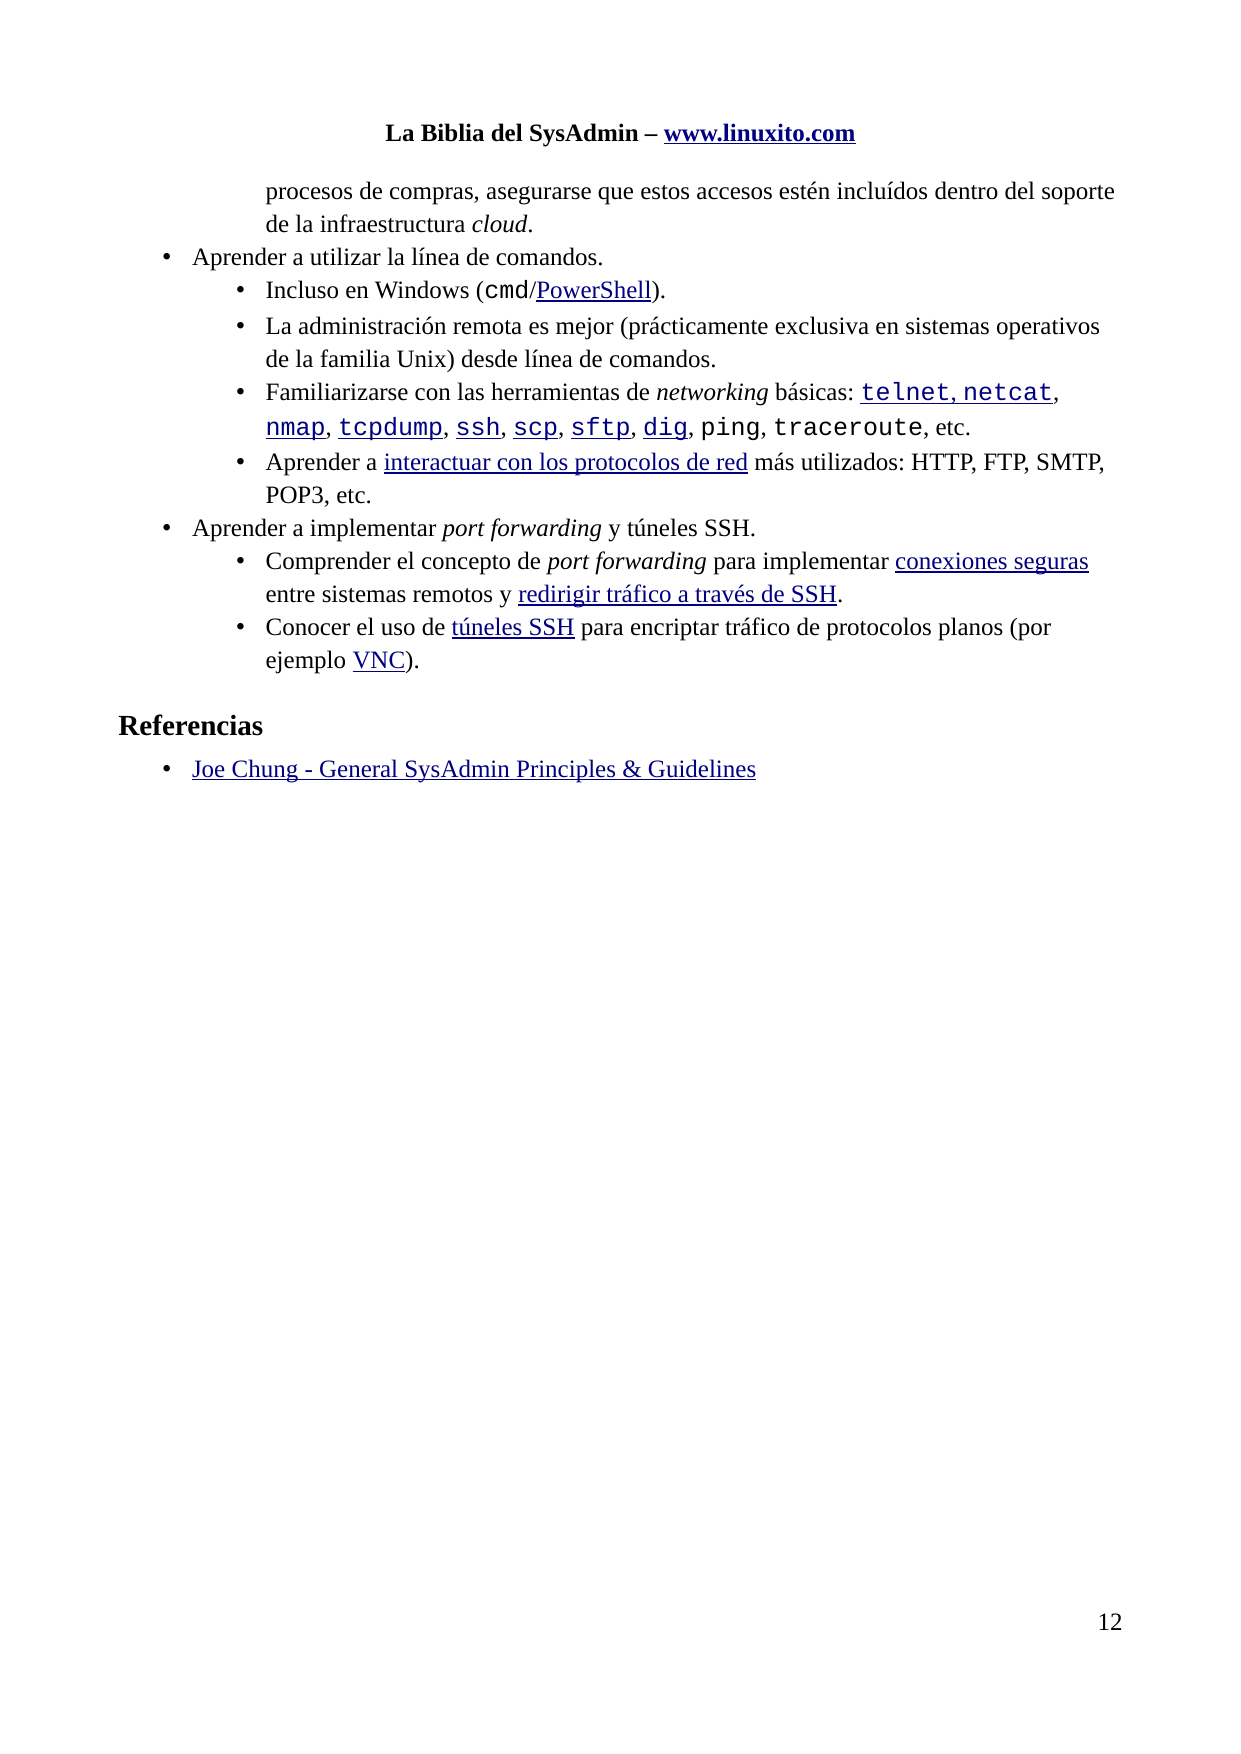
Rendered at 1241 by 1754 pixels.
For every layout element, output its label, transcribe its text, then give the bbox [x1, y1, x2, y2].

list Comprender el concepto de port forwarding para implementar conexiones seguras entre sistemas remotos y redirigir tráfico a través de SSH. [236, 546, 1122, 608]
list Aprender a utilizar la línea de comandos. [162, 242, 1122, 271]
list Incluso en Windows (cmd/PowerShell). [236, 275, 1122, 306]
list Familiarizarse con las herramientas de networking básicas: telnet, netcat, nmap, tcpdump, ssh, scp, sftp, dig, ping, traceroute, etc. [236, 377, 1122, 443]
list Joe Chung - General SysAdmin Principles & Guidelines [162, 754, 1122, 782]
subtitle Referencias [118, 708, 1122, 741]
list Aprender a implementar port forwarding y túneles SSH. [162, 513, 1122, 542]
list La administración remota es mejor (prácticamente exclusiva en sistemas operativos de la familia Unix) desde línea de comandos. [236, 311, 1122, 373]
list procesos de compras, asegurarse que estos accesos estén incluídos dentro del soporte de la infraestructura cloud. [236, 176, 1122, 238]
list Aprender a interactuar con los protocolos de red más utilizados: HTTP, FTP, SMTP, POP3, etc. [236, 447, 1122, 509]
list Conocer el uso de túneles SSH para encriptar tráfico de protocolos planos (por ejemplo VNC). [236, 612, 1122, 674]
